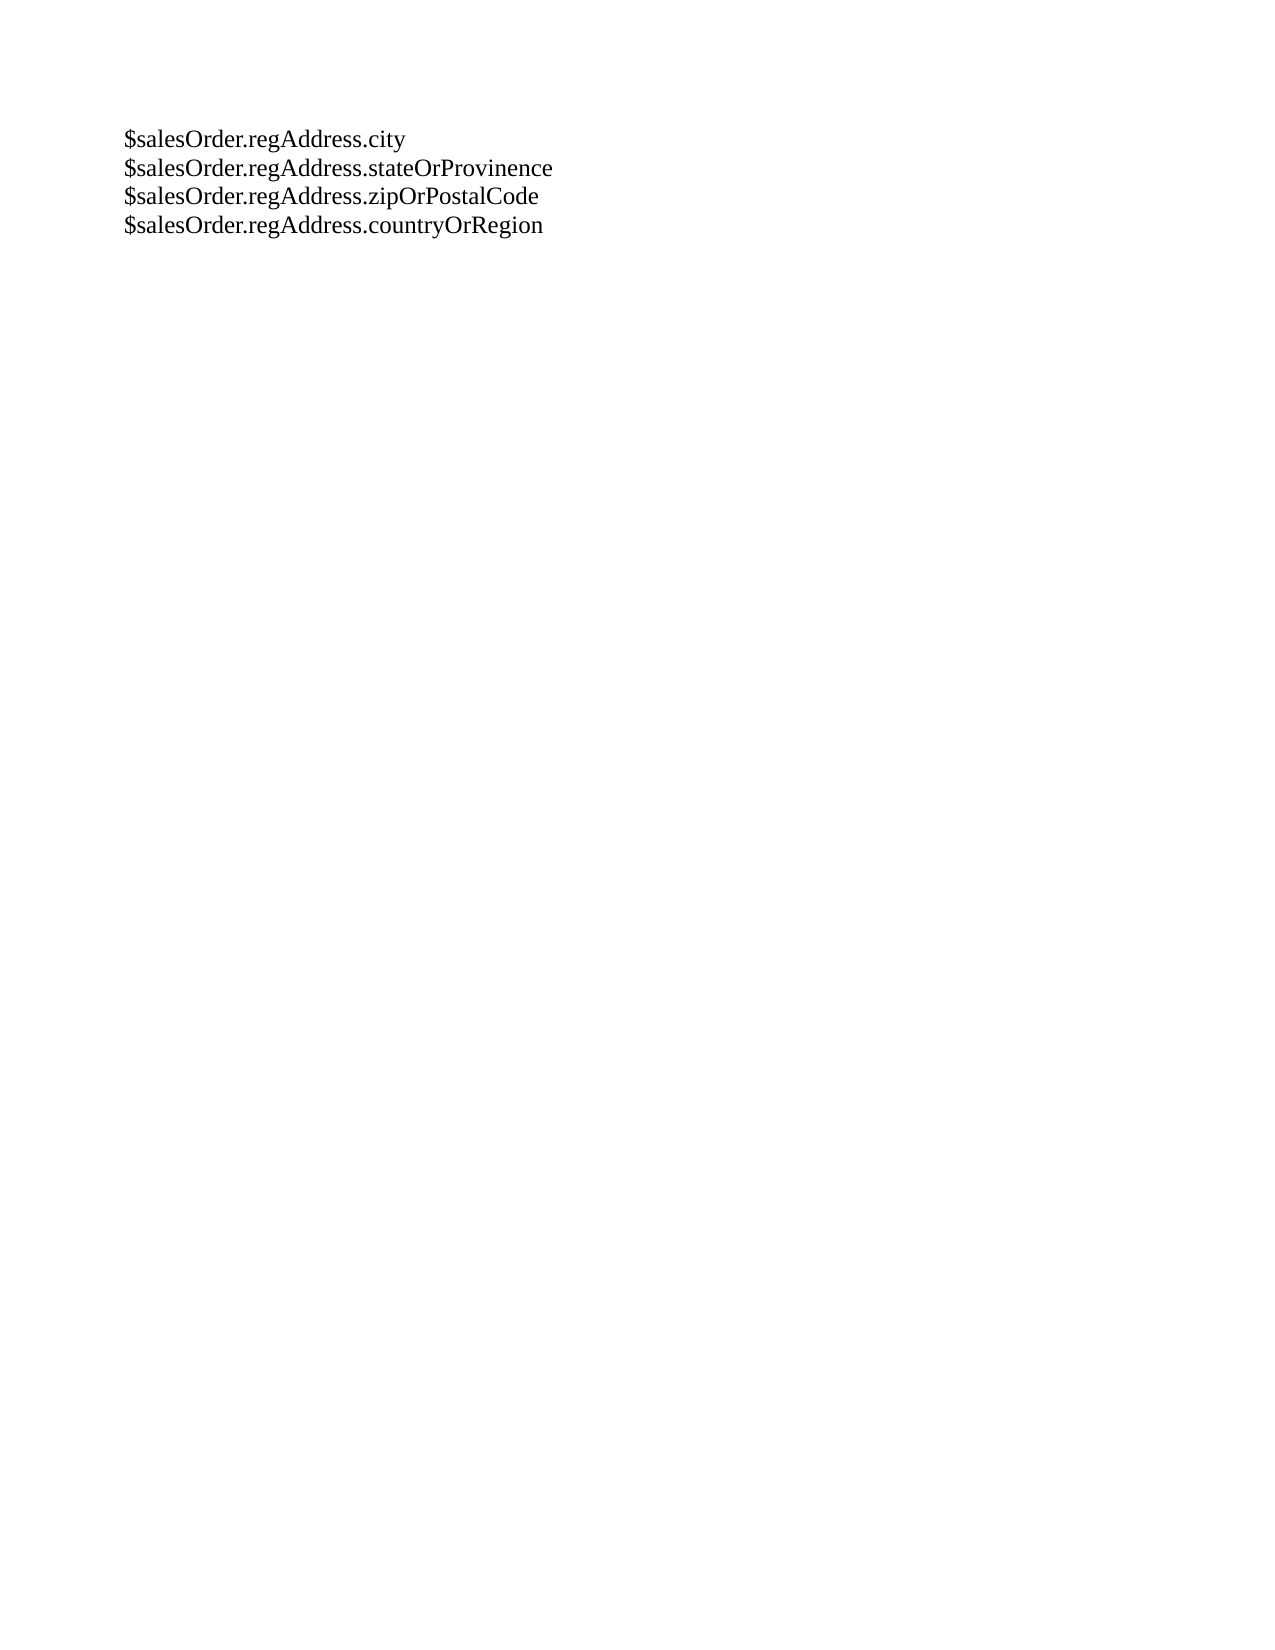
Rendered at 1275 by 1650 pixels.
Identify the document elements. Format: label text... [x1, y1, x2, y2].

table_header [903, 118, 1157, 244]
table_header $salesOrder.regAddress.city $salesOrder.regAddress.stateOrProvinence $salesOrder.regAddress.zipOrPostalCode $salesOrder.regAddress.countryOrRegion [118, 118, 902, 244]
